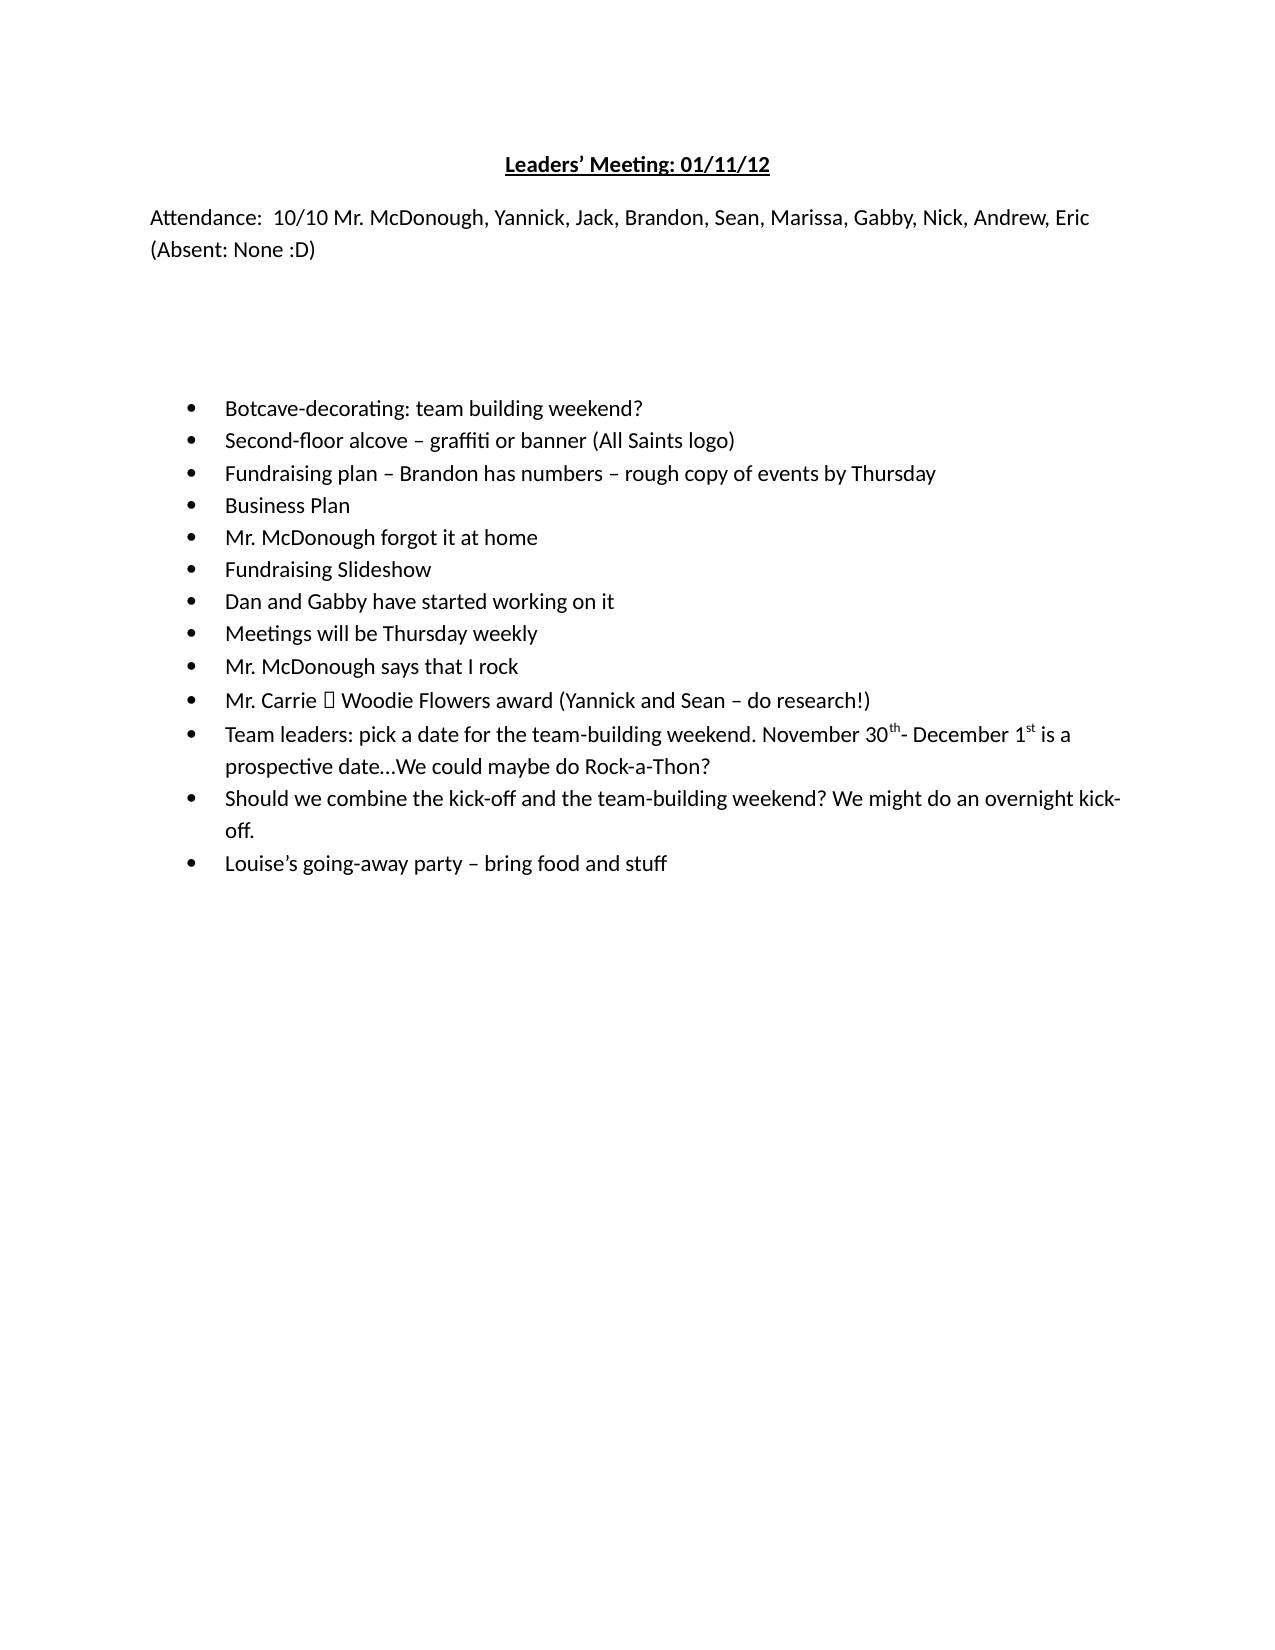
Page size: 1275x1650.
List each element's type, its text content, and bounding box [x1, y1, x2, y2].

list Fundraising Slideshow [187, 555, 1125, 583]
list Team leaders: pick a date for the team-building weekend. November 30th- December 1st is a prospective date…We could maybe do Rock-a-Thon? [187, 720, 1125, 780]
list Louise’s going-away party – bring food and stuff [187, 849, 1125, 877]
list Business Plan [187, 491, 1125, 519]
list Meetings will be Thursday weekly [187, 619, 1125, 648]
list Second-floor alcove – graffiti or banner (All Saints logo) [187, 426, 1125, 454]
list Mr. McDonough forgot it at home [187, 523, 1125, 551]
text Attendance: 10/10 Mr. McDonough, Yannick, Jack, Brandon, Sean, Marissa, Gabby, Nick, Andrew, Eric (Absent: None :D) [150, 203, 1125, 263]
text Leaders’ Meeting: 01/11/12 [150, 150, 1125, 178]
list Botcave-decorating: team building weekend? [187, 394, 1125, 422]
list Mr. Carrie  Woodie Flowers award (Yannick and Sean – do research!) [187, 684, 1125, 715]
list Should we combine the kick-off and the team-building weekend? We might do an overnight kick-off. [187, 784, 1125, 844]
list Mr. McDonough says that I rock [187, 652, 1125, 680]
list Dan and Gabby have started working on it [187, 587, 1125, 615]
list Fundraising plan – Brandon has numbers – rough copy of events by Thursday [187, 459, 1125, 487]
